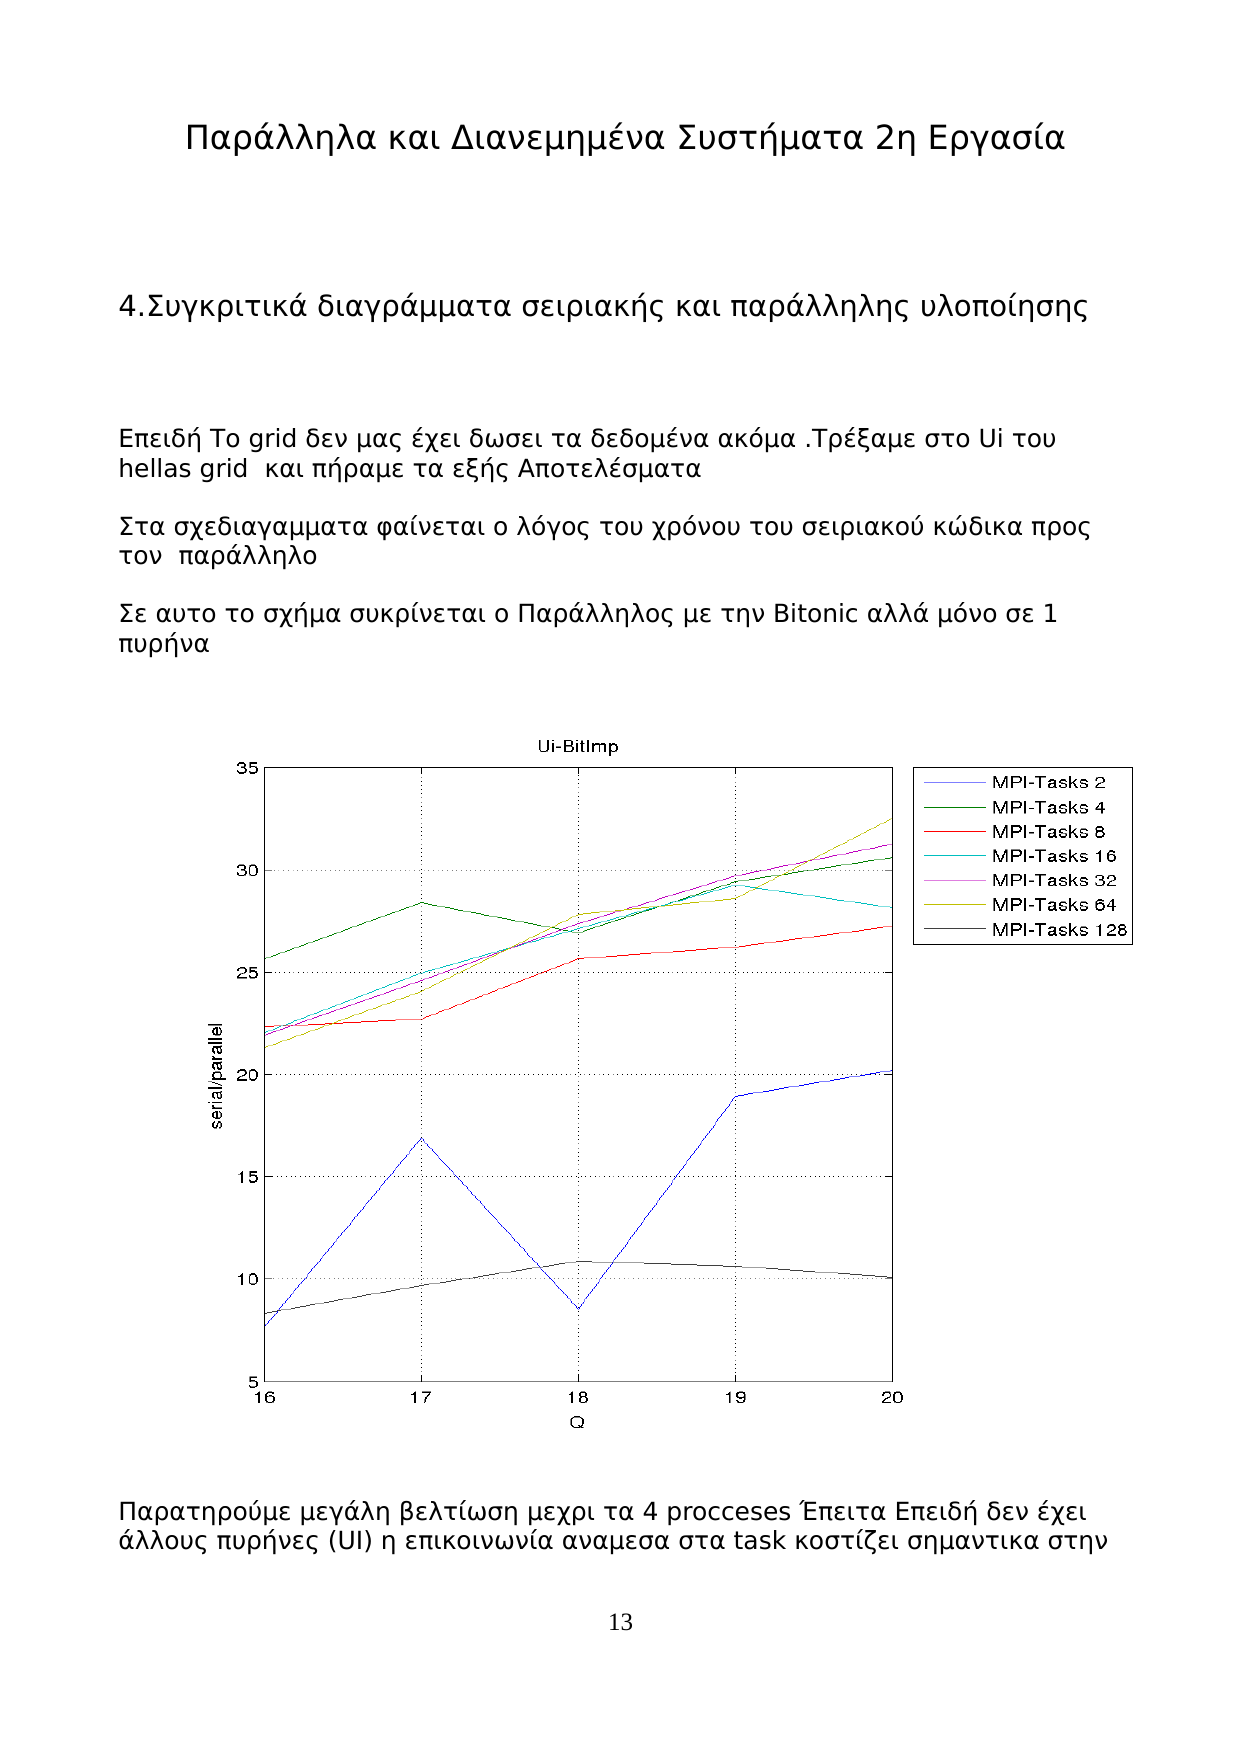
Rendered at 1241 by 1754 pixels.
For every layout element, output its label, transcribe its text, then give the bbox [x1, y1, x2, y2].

text Στα σχεδιαγαμματα φαίνεται ο λόγος του χρόνου του σειριακού κώδικα προς τον παράλληλο [118, 512, 1122, 571]
picture [118, 710, 1241, 1464]
text 4.Συγκριτικά διαγράμματα σειριακής και παράλληλης υλοποίησης [118, 289, 1122, 323]
text Σε αυτο το σχήμα συκρίνεται ο Παράλληλος με την Bitonic αλλά μόνο σε 1 πυρήνα [118, 600, 1122, 658]
text Παρατηρούμε μεγάλη βελτίωση μεχρι τα 4 procceses Έπειτα Επειδή δεν έχει άλλους πυρήνες (UI) η επικοινωνία αναμεσα στα task κοστίζει σημαντικα στην [118, 1497, 1122, 1556]
text Επειδή Το grid δεν μας έχει δωσει τα δεδομένα ακόμα .Τρέξαμε στο Ui του hellas grid και πήραμε τα εξής Αποτελέσματα [118, 425, 1122, 483]
